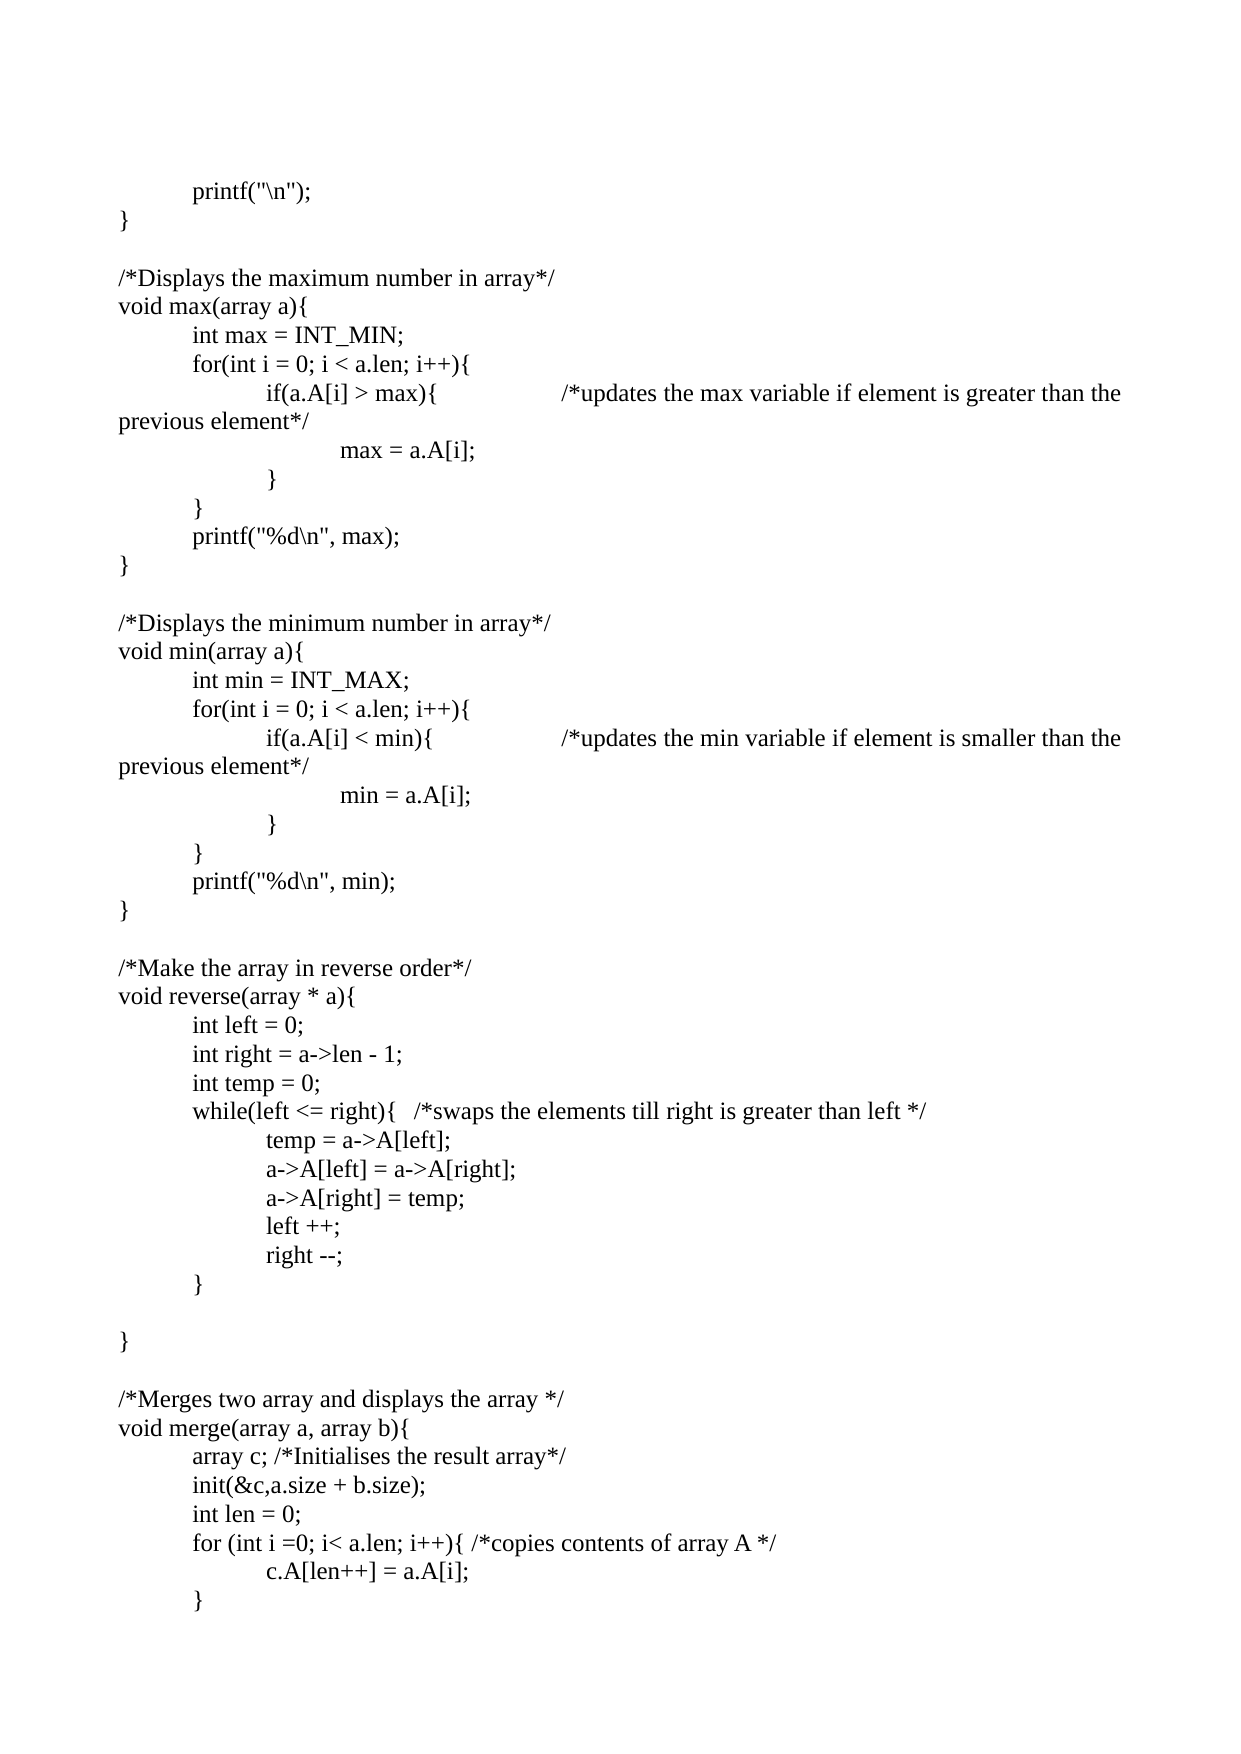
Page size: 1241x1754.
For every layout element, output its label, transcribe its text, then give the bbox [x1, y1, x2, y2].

text left ++; [118, 1211, 1122, 1240]
text init(&c,a.size + b.size); [118, 1470, 1122, 1499]
text void max(array a){ [118, 291, 1122, 320]
text int min = INT_MAX; [118, 665, 1122, 694]
text int len = 0; [118, 1499, 1122, 1528]
text temp = a->A[left]; [118, 1125, 1122, 1154]
text c.A[len++] = a.A[i]; [118, 1556, 1122, 1585]
text } [118, 1585, 1122, 1614]
text /*Merges two array and displays the array */ [118, 1384, 1122, 1413]
text } [118, 809, 1122, 838]
text /*Displays the minimum number in array*/ [118, 608, 1122, 636]
text /*Displays the maximum number in array*/ [118, 263, 1122, 291]
text /*Make the array in reverse order*/ [118, 953, 1122, 981]
text int temp = 0; [118, 1068, 1122, 1096]
text printf("\n"); [118, 176, 1122, 205]
text a->A[left] = a->A[right]; [118, 1154, 1122, 1183]
text right --; [118, 1240, 1122, 1269]
text for (int i =0; i< a.len; i++){ /*copies contents of array A */ [118, 1528, 1122, 1556]
text } [118, 1326, 1122, 1355]
text } [118, 205, 1122, 234]
text while(left <= right){ /*swaps the elements till right is greater than left */ [118, 1096, 1122, 1125]
text int left = 0; [118, 1010, 1122, 1039]
text for(int i = 0; i < a.len; i++){ [118, 349, 1122, 378]
text printf("%d\n", max); [118, 521, 1122, 550]
text } [118, 838, 1122, 866]
text } [118, 550, 1122, 579]
text void min(array a){ [118, 636, 1122, 665]
text for(int i = 0; i < a.len; i++){ [118, 694, 1122, 723]
text void merge(array a, array b){ [118, 1413, 1122, 1441]
text } [118, 1269, 1122, 1298]
text int max = INT_MIN; [118, 320, 1122, 349]
text if(a.A[i] > max){ /*updates the max variable if element is greater than the previous element*/ [118, 378, 1122, 435]
text } [118, 493, 1122, 521]
text void reverse(array * a){ [118, 981, 1122, 1010]
text a->A[right] = temp; [118, 1183, 1122, 1211]
text max = a.A[i]; [118, 435, 1122, 464]
text min = a.A[i]; [118, 780, 1122, 809]
text if(a.A[i] < min){ /*updates the min variable if element is smaller than the previous element*/ [118, 723, 1122, 780]
text printf("%d\n", min); [118, 866, 1122, 895]
text } [118, 895, 1122, 924]
text array c; /*Initialises the result array*/ [118, 1441, 1122, 1470]
text } [118, 464, 1122, 493]
text int right = a->len - 1; [118, 1039, 1122, 1068]
